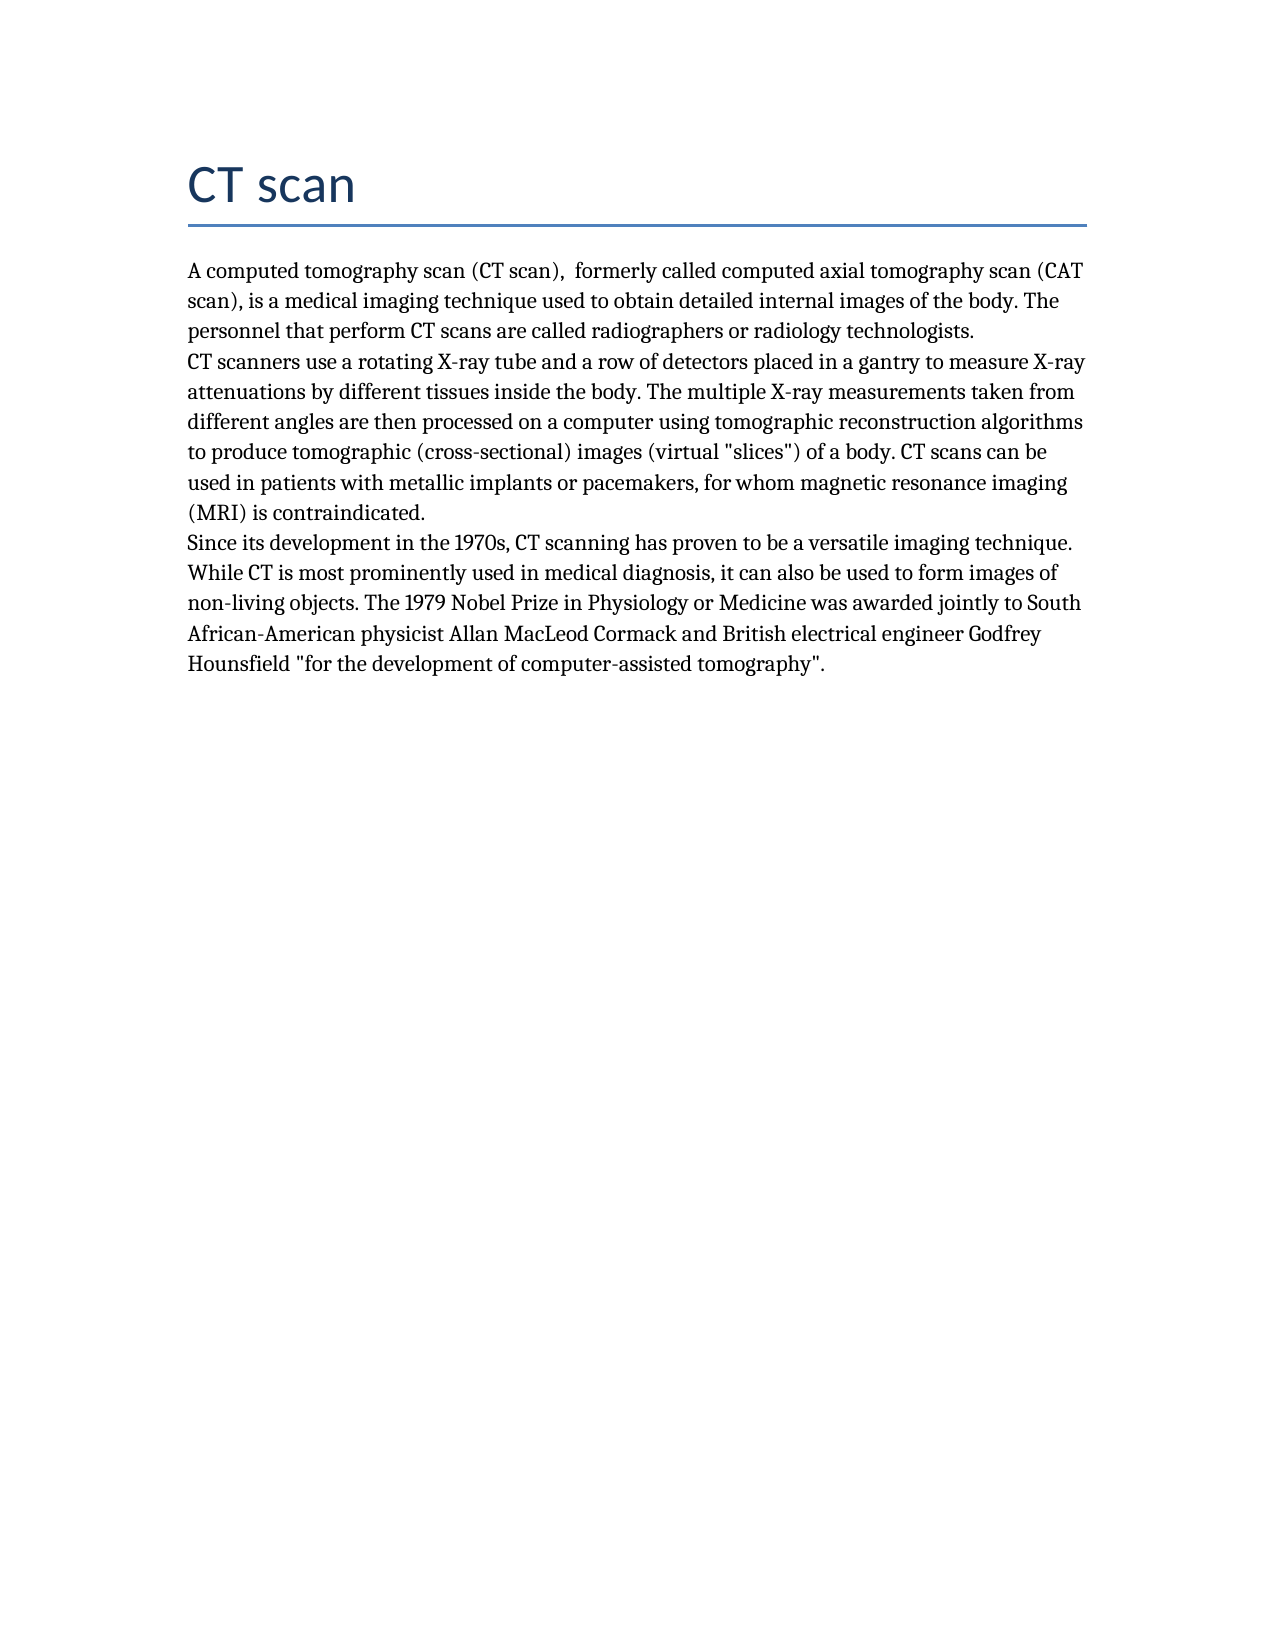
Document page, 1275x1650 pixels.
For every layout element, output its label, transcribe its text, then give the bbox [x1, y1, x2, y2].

text A computed tomography scan (CT scan), formerly called computed axial tomography scan (CAT scan), is a medical imaging technique used to obtain detailed internal images of the body. The personnel that perform CT scans are called radiographers or radiology technologists. CT scanners use a rotating X-ray tube and a row of detectors placed in a gantry to measure X-ray attenuations by different tissues inside the body. The multiple X-ray measurements taken from different angles are then processed on a computer using tomographic reconstruction algorithms to produce tomographic (cross-sectional) images (virtual "slices") of a body. CT scans can be used in patients with metallic implants or pacemakers, for whom magnetic resonance imaging (MRI) is contraindicated. Since its development in the 1970s, CT scanning has proven to be a versatile imaging technique. While CT is most prominently used in medical diagnosis, it can also be used to form images of non-living objects. The 1979 Nobel Prize in Physiology or Medicine was awarded jointly to South African-American physicist Allan MacLeod Cormack and British electrical engineer Godfrey Hounsfield "for the development of computer-assisted tomography". [187, 258, 1087, 677]
title CT scan [187, 150, 1087, 227]
